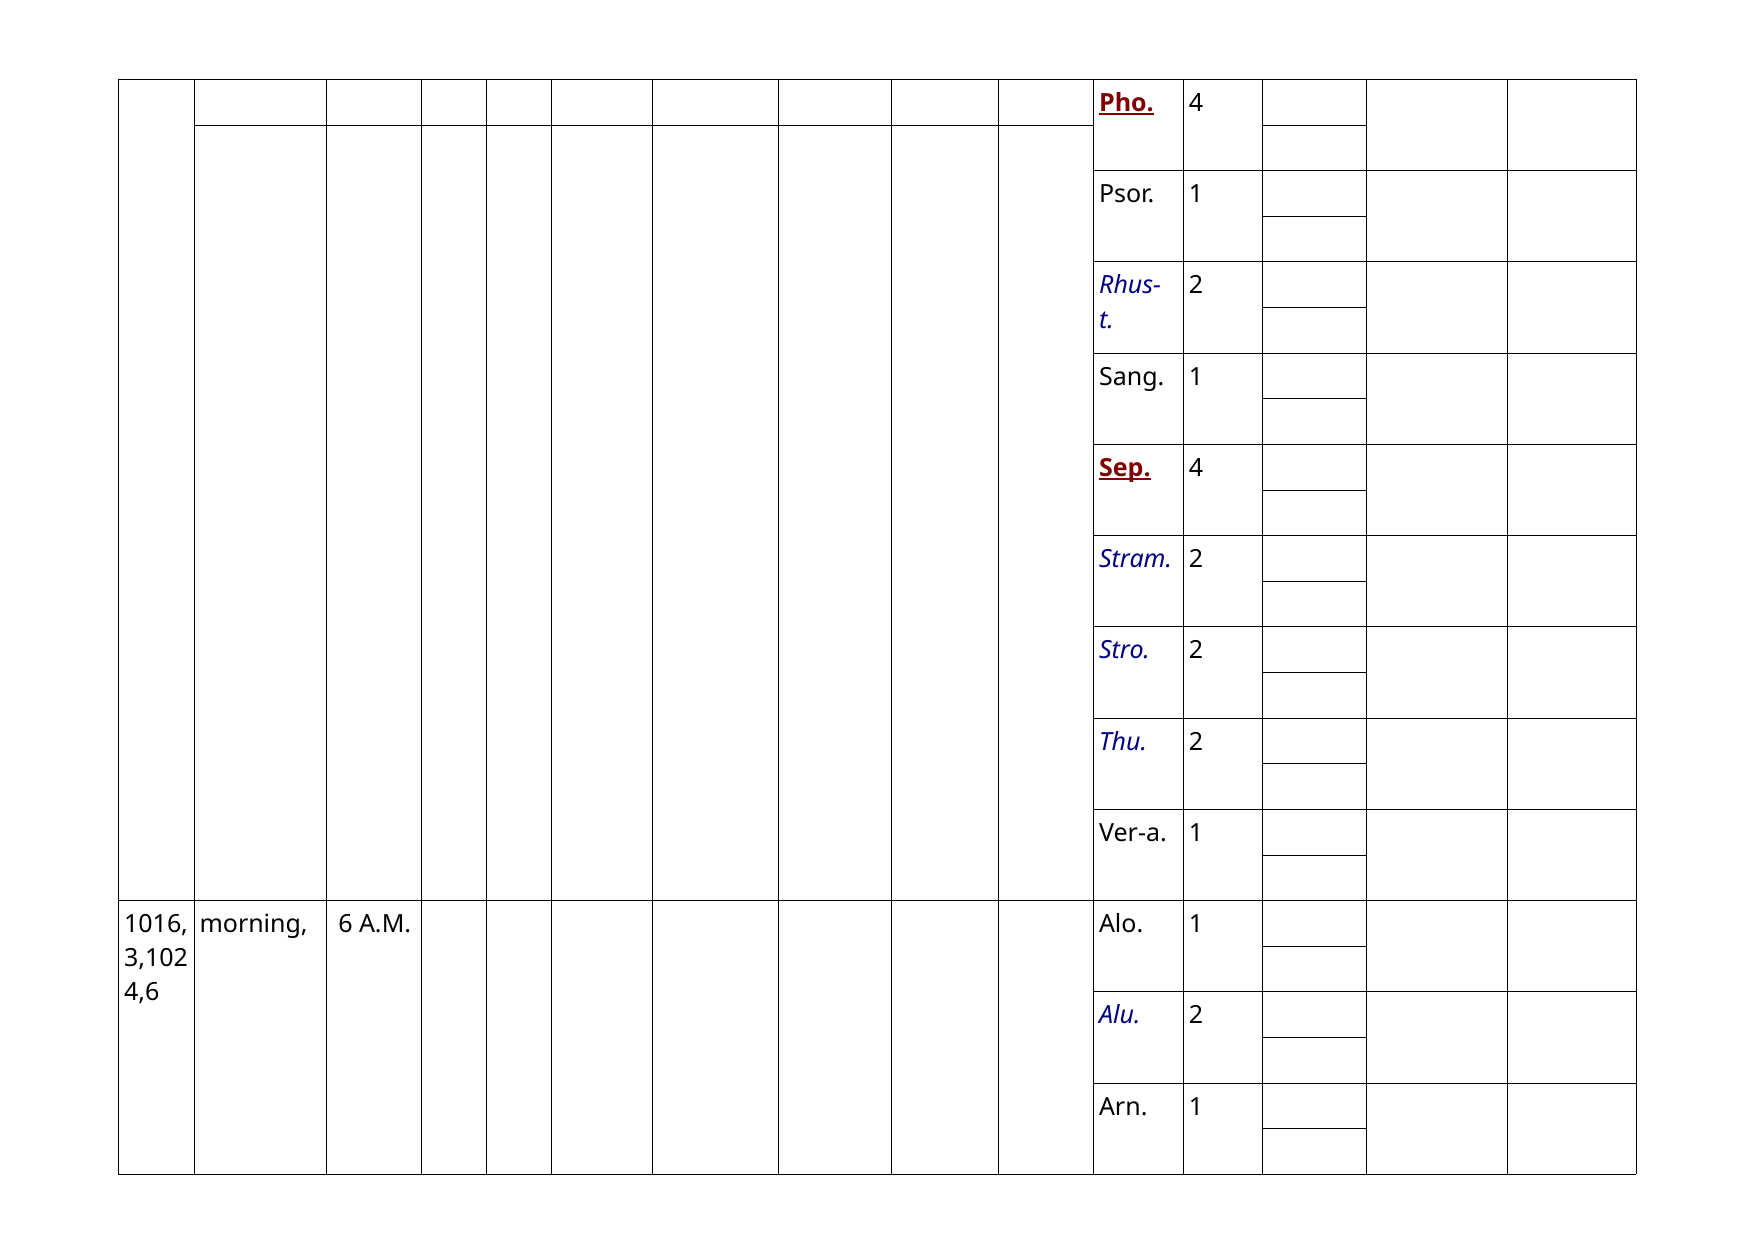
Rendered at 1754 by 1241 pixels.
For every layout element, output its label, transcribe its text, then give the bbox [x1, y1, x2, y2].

table_cell [1367, 536, 1507, 626]
table_cell 2 [1184, 719, 1262, 809]
table_cell [1263, 856, 1366, 900]
table_cell [487, 901, 551, 1174]
table_cell [1367, 810, 1507, 900]
table_cell [1263, 80, 1366, 124]
table_cell Psor. [1094, 171, 1183, 261]
table_cell Pho. [1094, 80, 1183, 170]
table_cell [1508, 719, 1636, 809]
table_cell [1263, 810, 1366, 854]
table_cell [487, 80, 551, 124]
table_cell [892, 80, 998, 124]
table_cell 2 [1184, 536, 1262, 626]
table_cell [1263, 399, 1366, 444]
table_cell morning, [195, 901, 326, 1174]
table_cell [1263, 1129, 1366, 1174]
table_cell [1263, 491, 1366, 535]
table_cell 1 [1184, 810, 1262, 900]
table_cell 1 [1184, 354, 1262, 444]
table_cell [1263, 582, 1366, 626]
table_cell 4 [1184, 80, 1262, 170]
table_cell 2 [1184, 992, 1262, 1083]
table_cell [552, 80, 652, 124]
table_cell [1367, 354, 1507, 444]
table_cell [1508, 354, 1636, 444]
table_cell [1263, 262, 1366, 307]
table_cell [999, 901, 1093, 1174]
table_cell [327, 126, 421, 900]
table_cell [779, 901, 891, 1174]
table_cell [779, 80, 891, 124]
table_cell 1 [1184, 171, 1262, 261]
table_cell 4 [1184, 445, 1262, 535]
table_cell [1263, 217, 1366, 261]
table_cell [1508, 262, 1636, 353]
table_cell 1 [1184, 901, 1262, 991]
table_cell [1508, 445, 1636, 535]
table_cell [1263, 764, 1366, 809]
table_cell Stram. [1094, 536, 1183, 626]
table_cell [1508, 171, 1636, 261]
table_cell [1263, 171, 1366, 216]
table_cell Ver-a. [1094, 810, 1183, 900]
table_cell [422, 80, 486, 124]
table_cell [1263, 308, 1366, 353]
table_cell [422, 126, 486, 900]
table_cell [1263, 1038, 1366, 1083]
table_cell [1508, 901, 1636, 991]
table_cell 2 [1184, 627, 1262, 718]
table_cell [1263, 445, 1366, 489]
table_cell Sang. [1094, 354, 1183, 444]
table_cell [1263, 947, 1366, 991]
table_cell [892, 901, 998, 1174]
table_cell Alu. [1094, 992, 1183, 1083]
table_cell [552, 901, 652, 1174]
table_cell Rhus-t. [1094, 262, 1183, 353]
table_cell 1016,3,1024,6 [119, 901, 194, 1174]
table_cell [779, 126, 891, 900]
table_cell [999, 126, 1093, 900]
table_cell [1367, 627, 1507, 718]
table_cell [1263, 536, 1366, 581]
table_cell 6 A.M. [327, 901, 421, 1174]
table_cell [653, 901, 778, 1174]
table_cell [119, 80, 194, 900]
table_cell [653, 126, 778, 900]
table_cell [1263, 992, 1366, 1037]
table_cell [487, 126, 551, 900]
table_cell Stro. [1094, 627, 1183, 718]
table_cell [1263, 719, 1366, 763]
table_cell [1367, 719, 1507, 809]
table_cell [1263, 673, 1366, 718]
table_cell [1263, 627, 1366, 672]
table_cell [892, 126, 998, 900]
table_cell [1508, 627, 1636, 718]
table_cell [195, 126, 326, 900]
table_cell [1367, 1084, 1507, 1174]
table_cell Thu. [1094, 719, 1183, 809]
table_cell [1263, 1084, 1366, 1128]
table_cell [1508, 810, 1636, 900]
table_cell [1367, 992, 1507, 1083]
table_cell [1367, 262, 1507, 353]
table_cell [1263, 126, 1366, 170]
table_cell [1367, 445, 1507, 535]
table_cell Alo. [1094, 901, 1183, 991]
table_cell [1263, 901, 1366, 946]
table_cell [1367, 171, 1507, 261]
table_cell [1508, 80, 1636, 170]
table_cell [653, 80, 778, 124]
table_cell [1263, 354, 1366, 398]
table_cell [1508, 1084, 1636, 1174]
table_cell [552, 126, 652, 900]
table_cell [195, 80, 326, 124]
table_cell 2 [1184, 262, 1262, 353]
table_cell Arn. [1094, 1084, 1183, 1174]
table_cell Sep. [1094, 445, 1183, 535]
table_cell [422, 901, 486, 1174]
table_cell [327, 80, 421, 124]
table_cell [1367, 901, 1507, 991]
table_cell [1367, 80, 1507, 170]
table_cell [1508, 992, 1636, 1083]
table_cell [1508, 536, 1636, 626]
table_cell 1 [1184, 1084, 1262, 1174]
table_cell [999, 80, 1093, 124]
